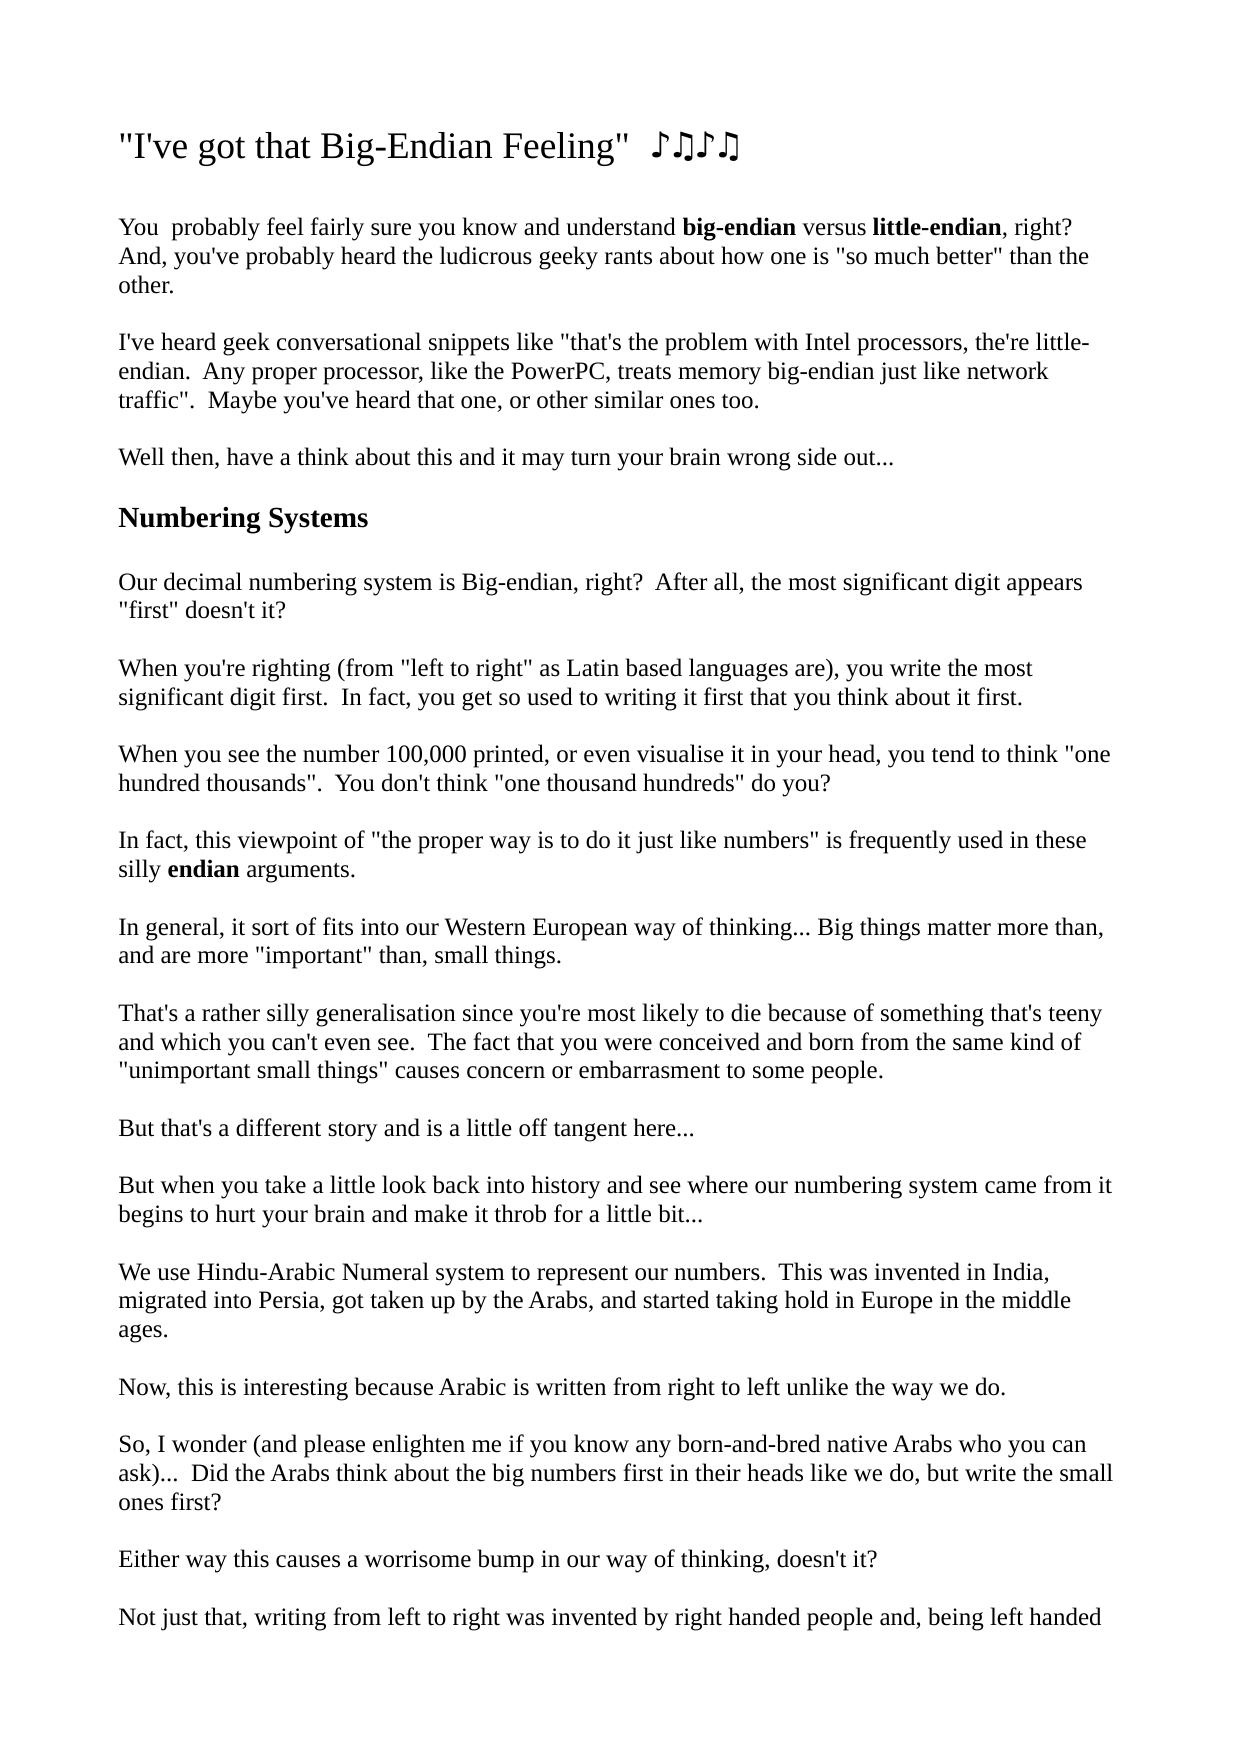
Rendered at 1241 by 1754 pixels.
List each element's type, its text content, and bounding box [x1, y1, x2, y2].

text Either way this causes a worrisome bump in our way of thinking, doesn't it? [118, 1544, 1122, 1573]
text In general, it sort of fits into our Western European way of thinking... Big things matter more than, and are more "important" than, small things. [118, 912, 1122, 969]
text That's a rather silly generalisation since you're most likely to die because of something that's teeny and which you can't even see. The fact that you were conceived and born from the same kind of "unimportant small things" causes concern or embarrasment to some people. [118, 998, 1122, 1084]
text Now, this is interesting because Arabic is written from right to left unlike the way we do. [118, 1372, 1122, 1401]
text But when you take a little look back into history and see where our numbering system came from it begins to hurt your brain and make it throb for a little bit... [118, 1171, 1122, 1228]
text In fact, this viewpoint of "the proper way is to do it just like numbers" is frequently used in these silly endian arguments. [118, 826, 1122, 883]
text You probably feel fairly sure you know and understand big-endian versus little-endian, right? And, you've probably heard the ludicrous geeky rants about how one is "so much better" than the other. [118, 212, 1122, 298]
text But that's a different story and is a little off tangent here... [118, 1113, 1122, 1142]
text Well then, have a think about this and it may turn your brain wrong side out... [118, 442, 1122, 471]
text Numbering Systems [118, 500, 1122, 533]
text We use Hindu-Arabic Numeral system to represent our numbers. This was invented in India, migrated into Persia, got taken up by the Arabs, and started taking hold in Europe in the middle ages. [118, 1257, 1122, 1343]
text So, I wonder (and please enlighten me if you know any born-and-bred native Arabs who you can ask)... Did the Arabs think about the big numbers first in their heads like we do, but write the small ones first? [118, 1429, 1122, 1516]
text I've heard geek conversational snippets like "that's the problem with Intel processors, the're little-endian. Any proper processor, like the PowerPC, treats memory big-endian just like network traffic". Maybe you've heard that one, or other similar ones too. [118, 327, 1122, 413]
text Not just that, writing from left to right was invented by right handed people and, being left handed [118, 1602, 1122, 1631]
text When you're righting (from "left to right" as Latin based languages are), you write the most significant digit first. In fact, you get so used to writing it first that you think about it first. [118, 653, 1122, 711]
text "I've got that Big-Endian Feeling" ♪♫♪♫ [118, 118, 1122, 169]
text When you see the number 100,000 printed, or even visualise it in your head, you tend to think "one hundred thousands". You don't think "one thousand hundreds" do you? [118, 739, 1122, 797]
text Our decimal numbering system is Big-endian, right? After all, the most significant digit appears "first" doesn't it? [118, 567, 1122, 624]
